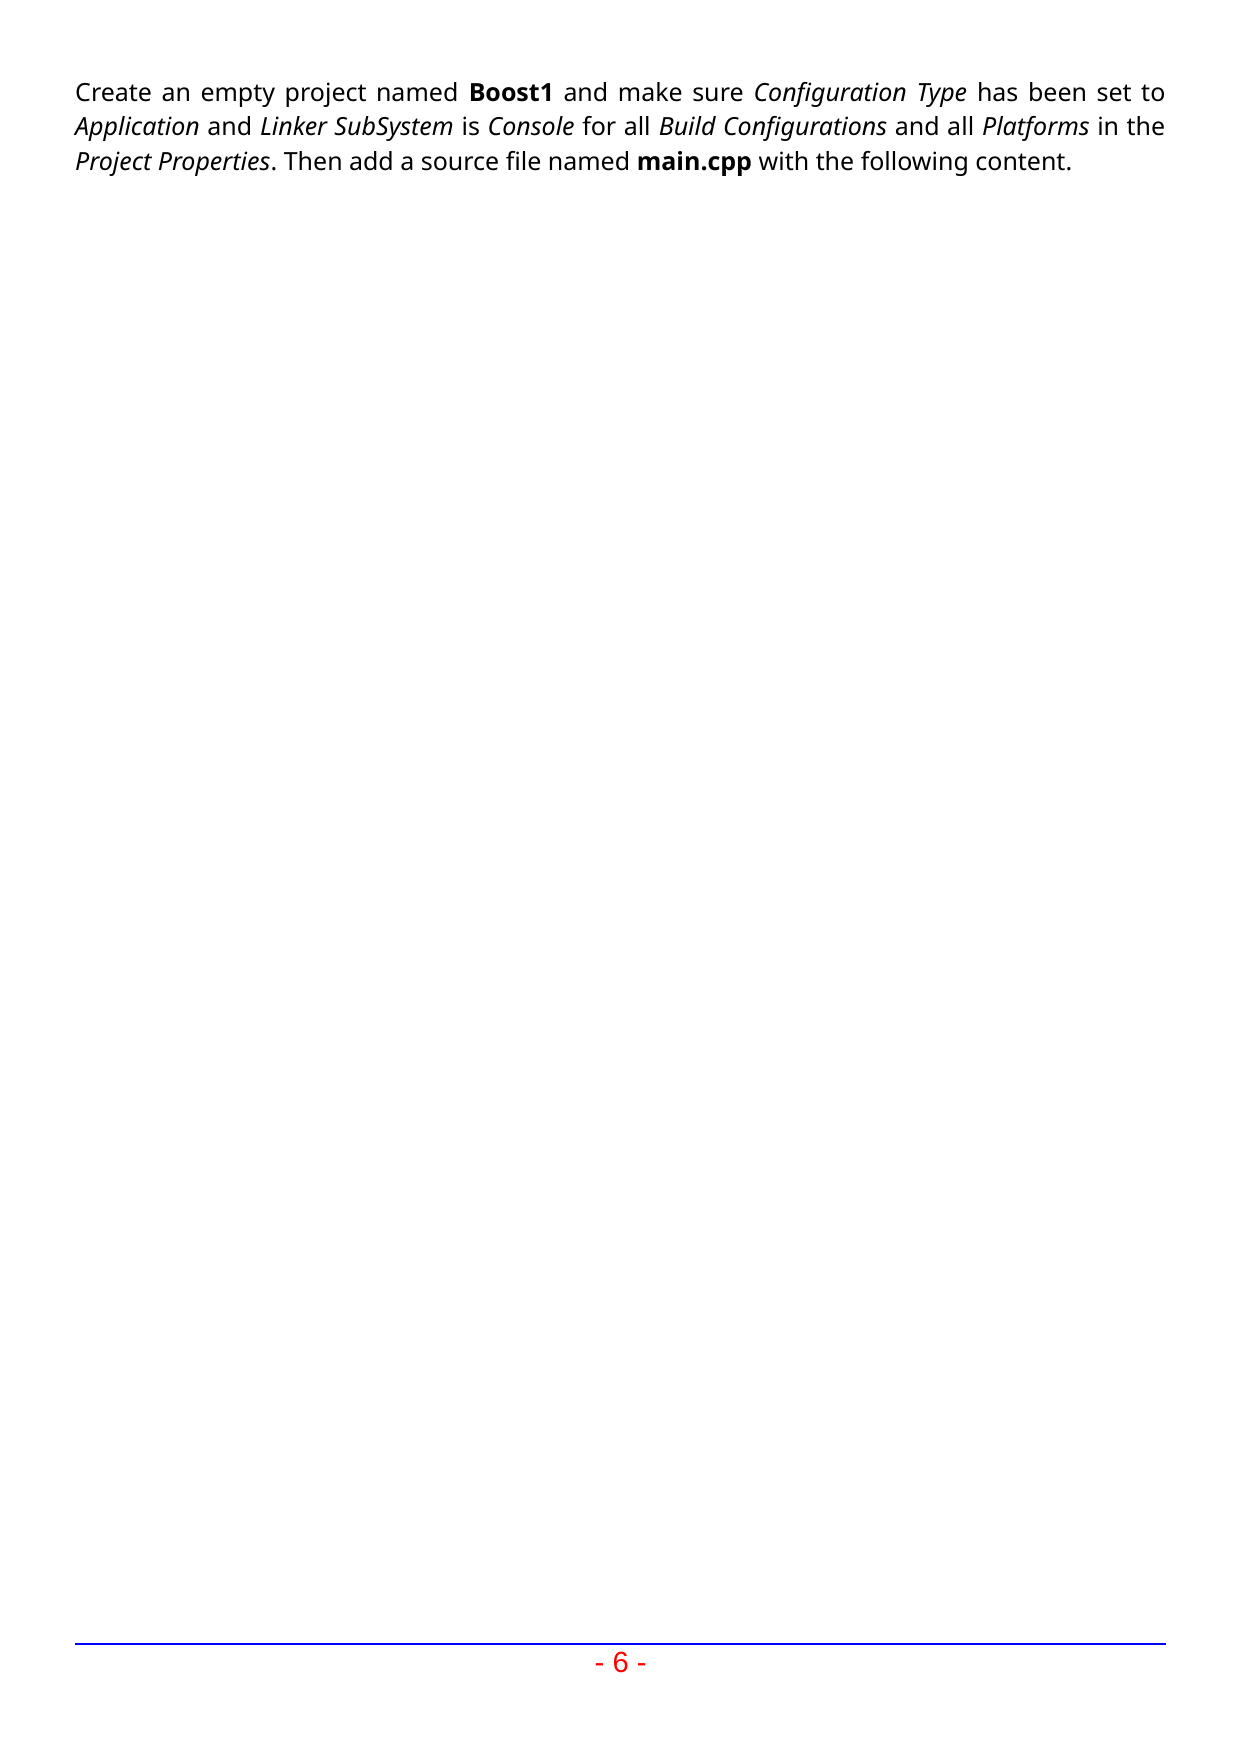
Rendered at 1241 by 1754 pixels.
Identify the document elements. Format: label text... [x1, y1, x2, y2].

text Create an empty project named Boost1 and make sure Configuration Type has been set to Application and Linker SubSystem is Console for all Build Configurations and all Platforms in the Project Properties. Then add a source file named main.cpp with the following content. [75, 75, 1166, 177]
